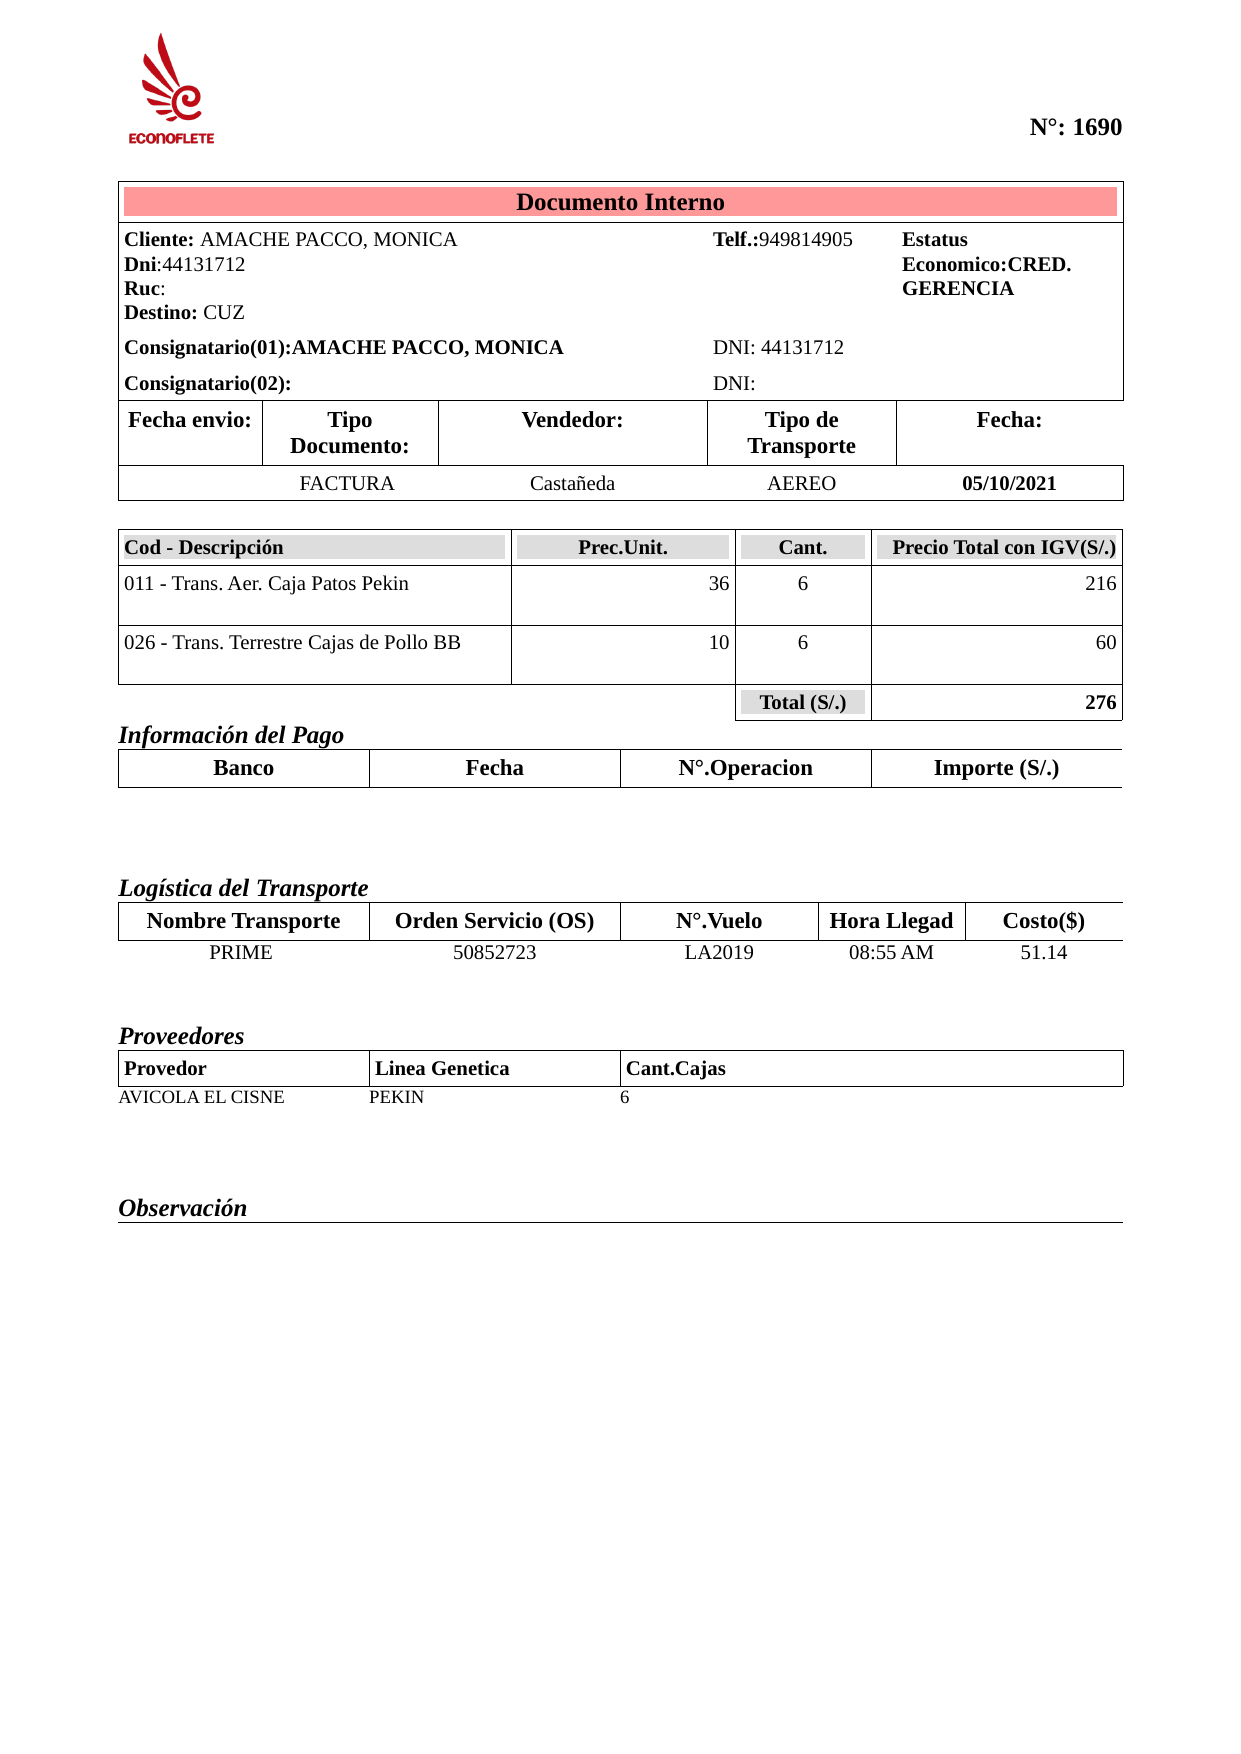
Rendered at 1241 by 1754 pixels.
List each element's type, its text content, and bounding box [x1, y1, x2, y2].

table_cell Tipo de Transporte [708, 401, 896, 465]
table_cell [369, 815, 620, 844]
table_header Provedor [119, 1051, 369, 1086]
table_cell [119, 466, 262, 500]
table_cell 026 - Trans. Terrestre Cajas de Pollo BB [119, 626, 511, 684]
table_cell DNI: 44131712 [707, 329, 1123, 365]
table_header Hora Llegad [819, 903, 965, 939]
table_header N°.Vuelo [621, 903, 818, 939]
table_cell LA2019 [620, 941, 818, 964]
table_cell [369, 1129, 620, 1150]
table_cell [620, 815, 871, 844]
table_cell [369, 788, 620, 815]
table_cell 08:55 AM [818, 941, 965, 964]
text Proveedores [118, 1021, 1122, 1050]
table_cell [118, 844, 369, 873]
text Logística del Transporte [118, 873, 1122, 902]
table_header Costo($) [966, 903, 1123, 939]
table_cell Consignatario(02): [119, 365, 707, 400]
table_cell 6 [736, 566, 871, 624]
table_cell PEKIN [369, 1087, 620, 1107]
table_cell [118, 788, 369, 815]
table_cell [118, 1129, 369, 1150]
table_cell [118, 815, 369, 844]
table_cell [118, 993, 369, 1021]
table_cell 50852723 [369, 941, 620, 964]
table_cell [620, 964, 818, 992]
table_cell [620, 1107, 1123, 1129]
table_header Cod - Descripción [119, 530, 511, 565]
table_cell Total (S/.) [736, 685, 871, 720]
table_cell [871, 815, 1122, 844]
table_header Linea Genetica [370, 1051, 620, 1086]
text Observación [118, 1193, 1122, 1222]
table_cell Castañeda [438, 466, 707, 500]
table_cell [620, 1172, 1123, 1193]
table_cell 10 [512, 626, 735, 684]
table_cell [620, 844, 871, 873]
table_cell [620, 1129, 1123, 1150]
table_cell [369, 844, 620, 873]
table_header Nombre Transporte [119, 903, 369, 939]
table_cell [620, 993, 818, 1021]
table_header Importe (S/.) [872, 750, 1122, 787]
table_cell Fecha: [897, 401, 1123, 465]
table_header Precio Total con IGV(S/.) [872, 530, 1122, 565]
table_header Prec.Unit. [512, 530, 735, 565]
table_cell AEREO [707, 466, 896, 500]
table_header Documento Interno [119, 182, 1123, 222]
table_cell [118, 685, 511, 720]
table_cell 05/10/2021 [896, 466, 1123, 500]
table_cell [965, 993, 1123, 1021]
table_cell [620, 788, 871, 815]
table_cell [118, 964, 369, 992]
table_cell [369, 1172, 620, 1193]
table_cell 60 [872, 626, 1122, 684]
table_cell PRIME [118, 941, 369, 964]
table_cell [369, 1150, 620, 1172]
table_cell [369, 964, 620, 992]
table_cell [965, 964, 1123, 992]
table_header Cant. [736, 530, 871, 565]
picture [118, 32, 225, 144]
table_cell [511, 685, 735, 720]
table_header Fecha [370, 750, 620, 787]
table_cell AVICOLA EL CISNE [118, 1087, 369, 1107]
text Información del Pago [118, 720, 1122, 749]
table_cell [118, 1172, 369, 1193]
table_cell 276 [872, 685, 1122, 720]
table_cell 36 [512, 566, 735, 624]
table_header [118, 1223, 1123, 1246]
table_cell 011 - Trans. Aer. Caja Patos Pekin [119, 566, 511, 624]
table_header Banco [119, 750, 369, 787]
table_cell Tipo Documento: [263, 401, 438, 465]
table_cell Fecha envio: [119, 401, 262, 465]
table_cell FACTURA [262, 466, 438, 500]
table_cell Estatus Economico:CRED. GERENCIA [896, 223, 1123, 329]
table_cell [118, 1107, 369, 1129]
table_cell [118, 1150, 369, 1172]
table_cell 51.14 [965, 941, 1123, 964]
table_cell [620, 1150, 1123, 1172]
table_header Orden Servicio (OS) [370, 903, 620, 939]
table_cell 216 [872, 566, 1122, 624]
table_cell 6 [736, 626, 871, 684]
table_cell [871, 844, 1122, 873]
table_cell DNI: [707, 365, 1123, 400]
table_cell [369, 1107, 620, 1129]
table_cell [818, 964, 965, 992]
table_cell [369, 993, 620, 1021]
table_cell Consignatario(01):AMACHE PACCO, MONICA [119, 329, 707, 365]
table_header Cant.Cajas [621, 1051, 1123, 1086]
table_cell Telf.:949814905 [707, 223, 896, 329]
table_cell Vendedor: [439, 401, 707, 465]
table_cell [871, 788, 1122, 815]
table_header N°.Operacion [621, 750, 871, 787]
table_cell 6 [620, 1087, 1123, 1107]
table_cell Cliente: AMACHE PACCO, MONICA Dni:44131712 Ruc: Destino: CUZ [119, 223, 707, 329]
table_cell [818, 993, 965, 1021]
